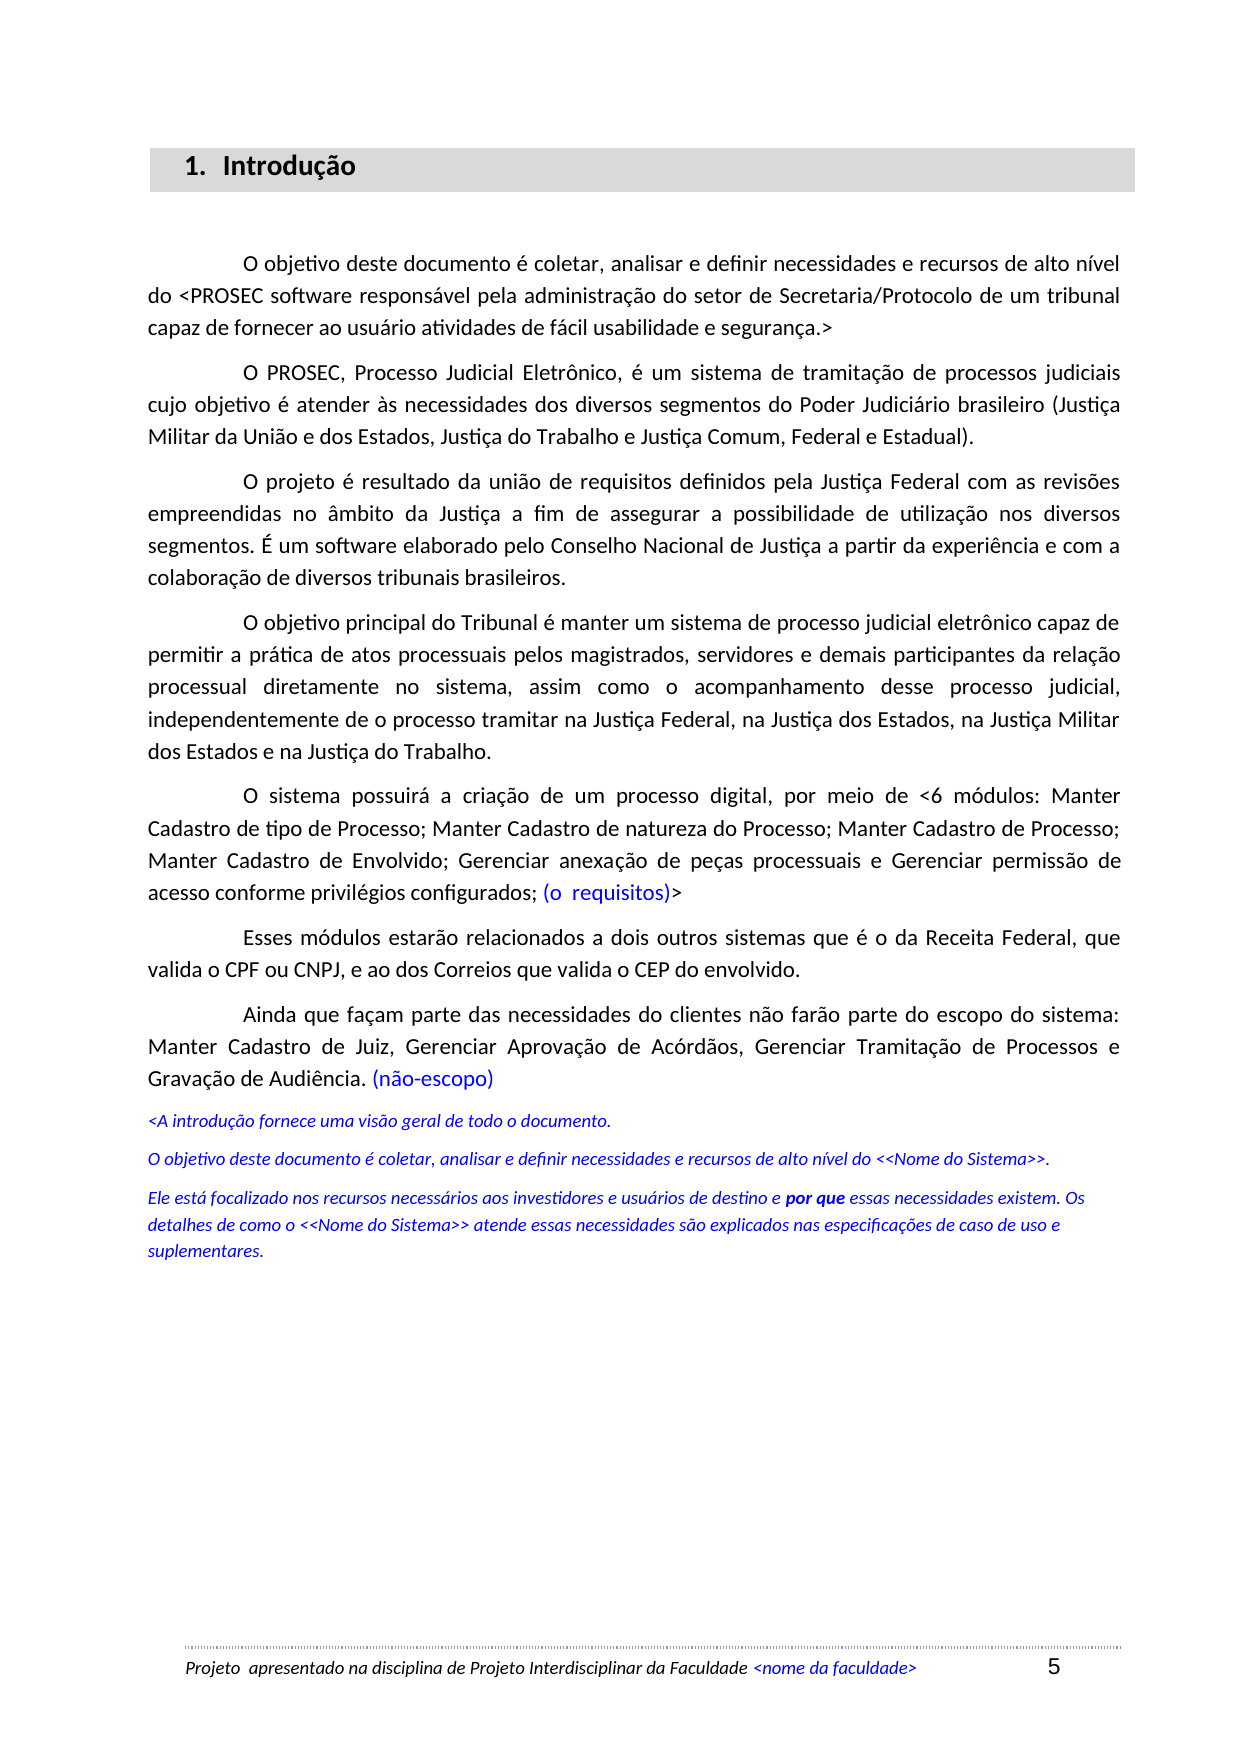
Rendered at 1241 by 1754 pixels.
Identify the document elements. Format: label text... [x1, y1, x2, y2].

text O sistema possuirá a criação de um processo digital, por meio de <6 módulos: Manter Cadastro de tipo de Processo; Manter Cadastro de natureza do Processo; Manter Cadastro de Processo; Manter Cadastro de Envolvido; Gerenciar anexação de peças processuais e Gerenciar permissão de acesso conforme privilégios configurados; (o requisitos)> [148, 782, 1122, 906]
subtitle Introdução [150, 148, 1135, 192]
text O objetivo deste documento é coletar, analisar e definir necessidades e recursos de alto nível do <PROSEC software responsável pela administração do setor de Secretaria/Protocolo de um tribunal capaz de fornecer ao usuário atividades de fácil usabilidade e segurança.> [148, 249, 1122, 341]
text Ainda que façam parte das necessidades do clientes não farão parte do escopo do sistema: Manter Cadastro de Juiz, Gerenciar Aprovação de Acórdãos, Gerenciar Tramitação de Processos e Gravação de Audiência. (não-escopo) [148, 1000, 1122, 1092]
text <A introdução fornece uma visão geral de todo o documento. [148, 1109, 1122, 1132]
text O PROSEC, Processo Judicial Eletrônico, é um sistema de tramitação de processos judiciais cujo objetivo é atender às necessidades dos diversos segmentos do Poder Judiciário brasileiro (Justiça Militar da União e dos Estados, Justiça do Trabalho e Justiça Comum, Federal e Estadual). [148, 358, 1122, 450]
text O objetivo deste documento é coletar, analisar e definir necessidades e recursos de alto nível do <<Nome do Sistema>>. [148, 1148, 1122, 1171]
text O projeto é resultado da união de requisitos definidos pela Justiça Federal com as revisões empreendidas no âmbito da Justiça a fim de assegurar a possibilidade de utilização nos diversos segmentos. É um software elaborado pelo Conselho Nacional de Justiça a partir da experiência e com a colaboração de diversos tribunais brasileiros. [148, 467, 1122, 591]
text Esses módulos estarão relacionados a dois outros sistemas que é o da Receita Federal, que valida o CPF ou CNPJ, e ao dos Correios que valida o CEP do envolvido. [148, 923, 1122, 983]
text Ele está focalizado nos recursos necessários aos investidores e usuários de destino e por que essas necessidades existem. Os detalhes de como o <<Nome do Sistema>> atende essas necessidades são explicados nas especificações de caso de uso e suplementares. [148, 1186, 1122, 1262]
text O objetivo principal do Tribunal é manter um sistema de processo judicial eletrônico capaz de permitir a prática de atos processuais pelos magistrados, servidores e demais participantes da relação processual diretamente no sistema, assim como o acompanhamento desse processo judicial, independentemente de o processo tramitar na Justiça Federal, na Justiça dos Estados, na Justiça Militar dos Estados e na Justiça do Trabalho. [148, 608, 1122, 765]
